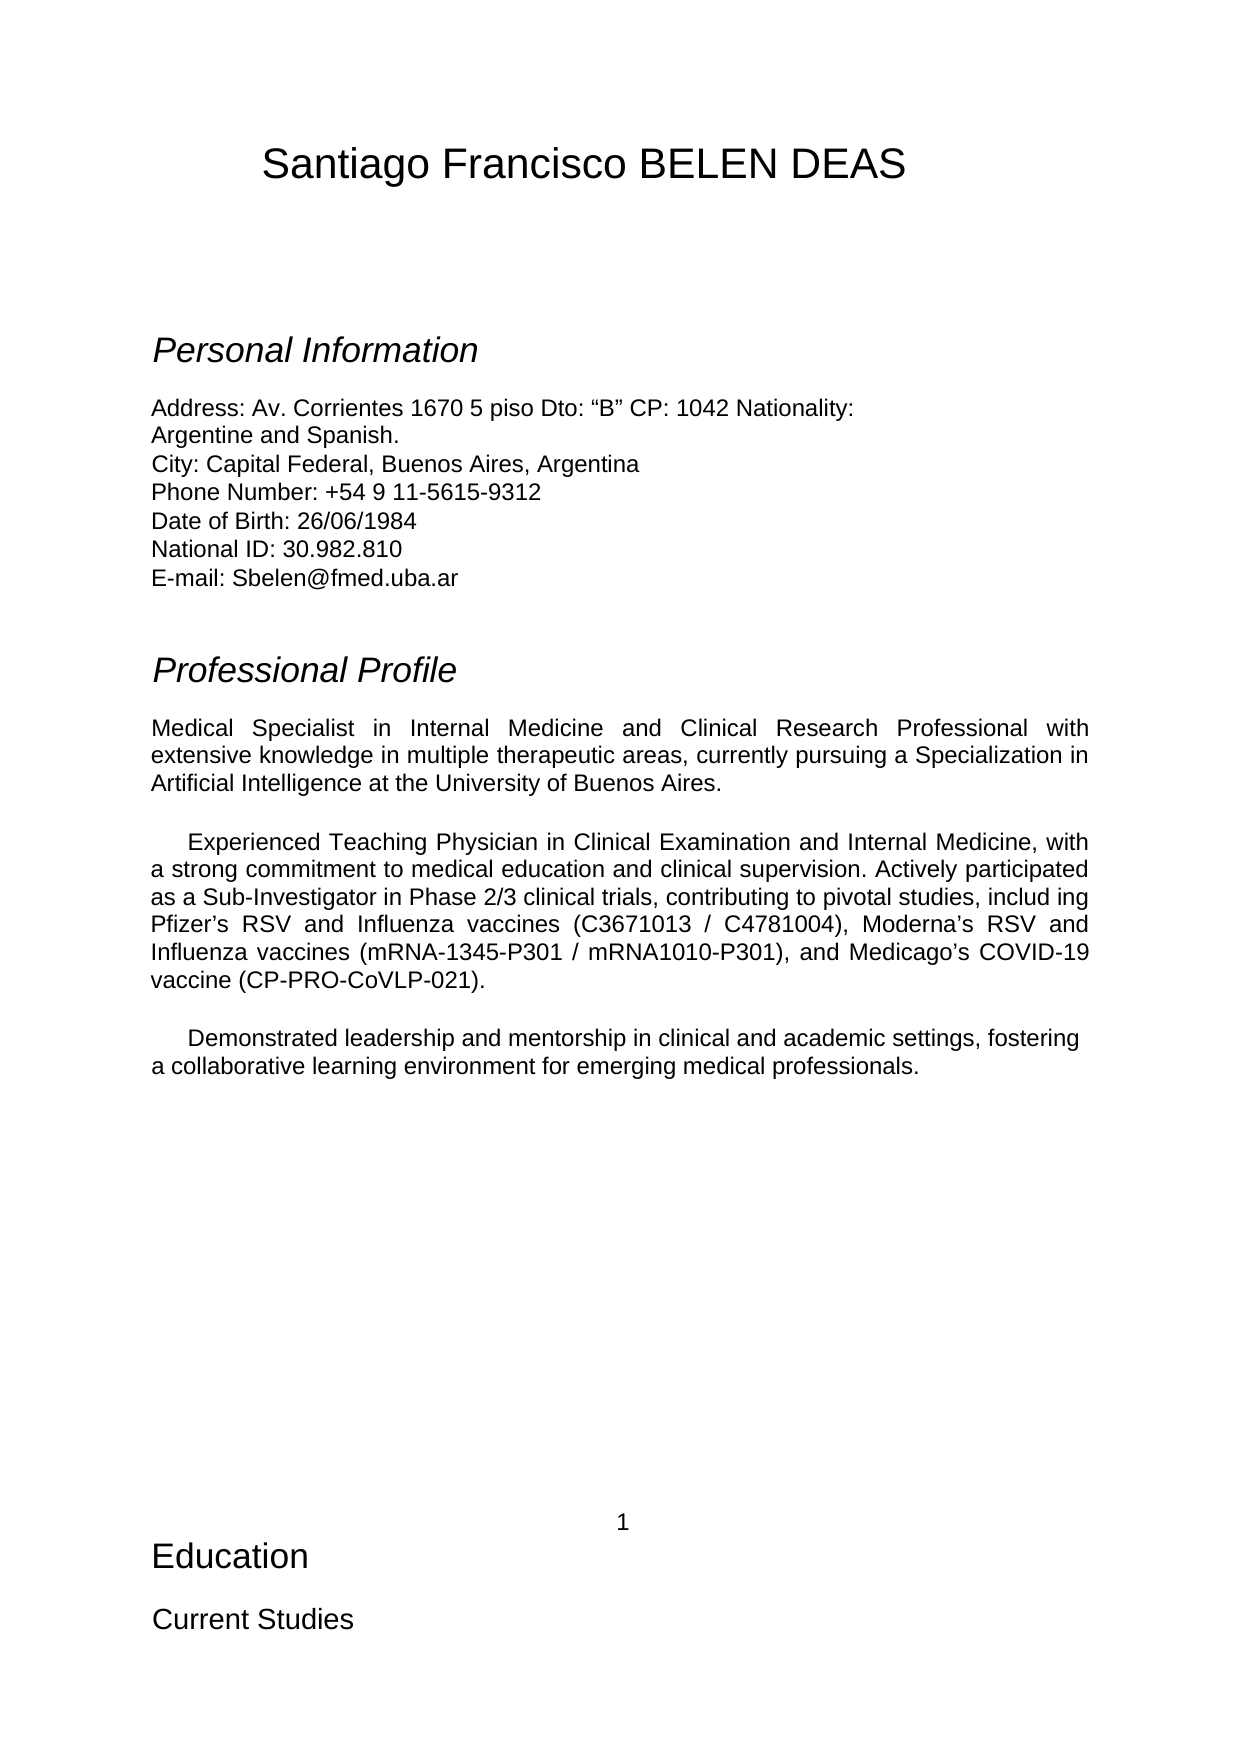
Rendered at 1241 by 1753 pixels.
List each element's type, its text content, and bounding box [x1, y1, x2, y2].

text Current Studies [152, 1602, 1125, 1635]
text Address: Av. Corrientes 1670 5 piso Dto: “B” CP: 1042 Nationality: Argentine and Spanish. [151, 394, 869, 449]
text Demonstrated leadership and mentorship in clinical and academic settings, fostering a collaborative learning environment for emerging medical professionals. [151, 1024, 1090, 1079]
text Santiago Francisco BELEN DEAS [261, 139, 1125, 188]
text Medical Specialist in Internal Medicine and Clinical Research Professional with extensive knowledge in multiple therapeutic areas, currently pursuing a Specialization in Artificial Intelligence at the University of Buenos Aires. [151, 714, 1090, 797]
text Professional Profile [152, 649, 1125, 690]
text Personal Information [152, 329, 1125, 370]
text Experienced Teaching Physician in Clinical Examination and Internal Medicine, with a strong commitment to medical education and clinical supervision. Actively participated as a Sub-Investigator in Phase 2/3 clinical trials, contributing to pivotal studies, includ ing Pfizer’s RSV and Influenza vaccines (C3671013 / C4781004), Moderna’s RSV and Influenza vaccines (mRNA-1345-P301 / mRNA1010-P301), and Medicago’s COVID-19 vaccine (CP-PRO-CoVLP-021). [150, 828, 1091, 993]
text City: Capital Federal, Buenos Aires, Argentina [151, 450, 1125, 477]
text E-mail: Sbelen@fmed.uba.ar [151, 564, 1125, 591]
text 1 [616, 1507, 1125, 1535]
text National ID: 30.982.810 [151, 535, 1125, 563]
text Education [151, 1535, 1125, 1576]
text Phone Number: +54 9 11-5615-9312 [151, 478, 1125, 506]
text Date of Birth: 26/06/1984 [151, 507, 1125, 534]
